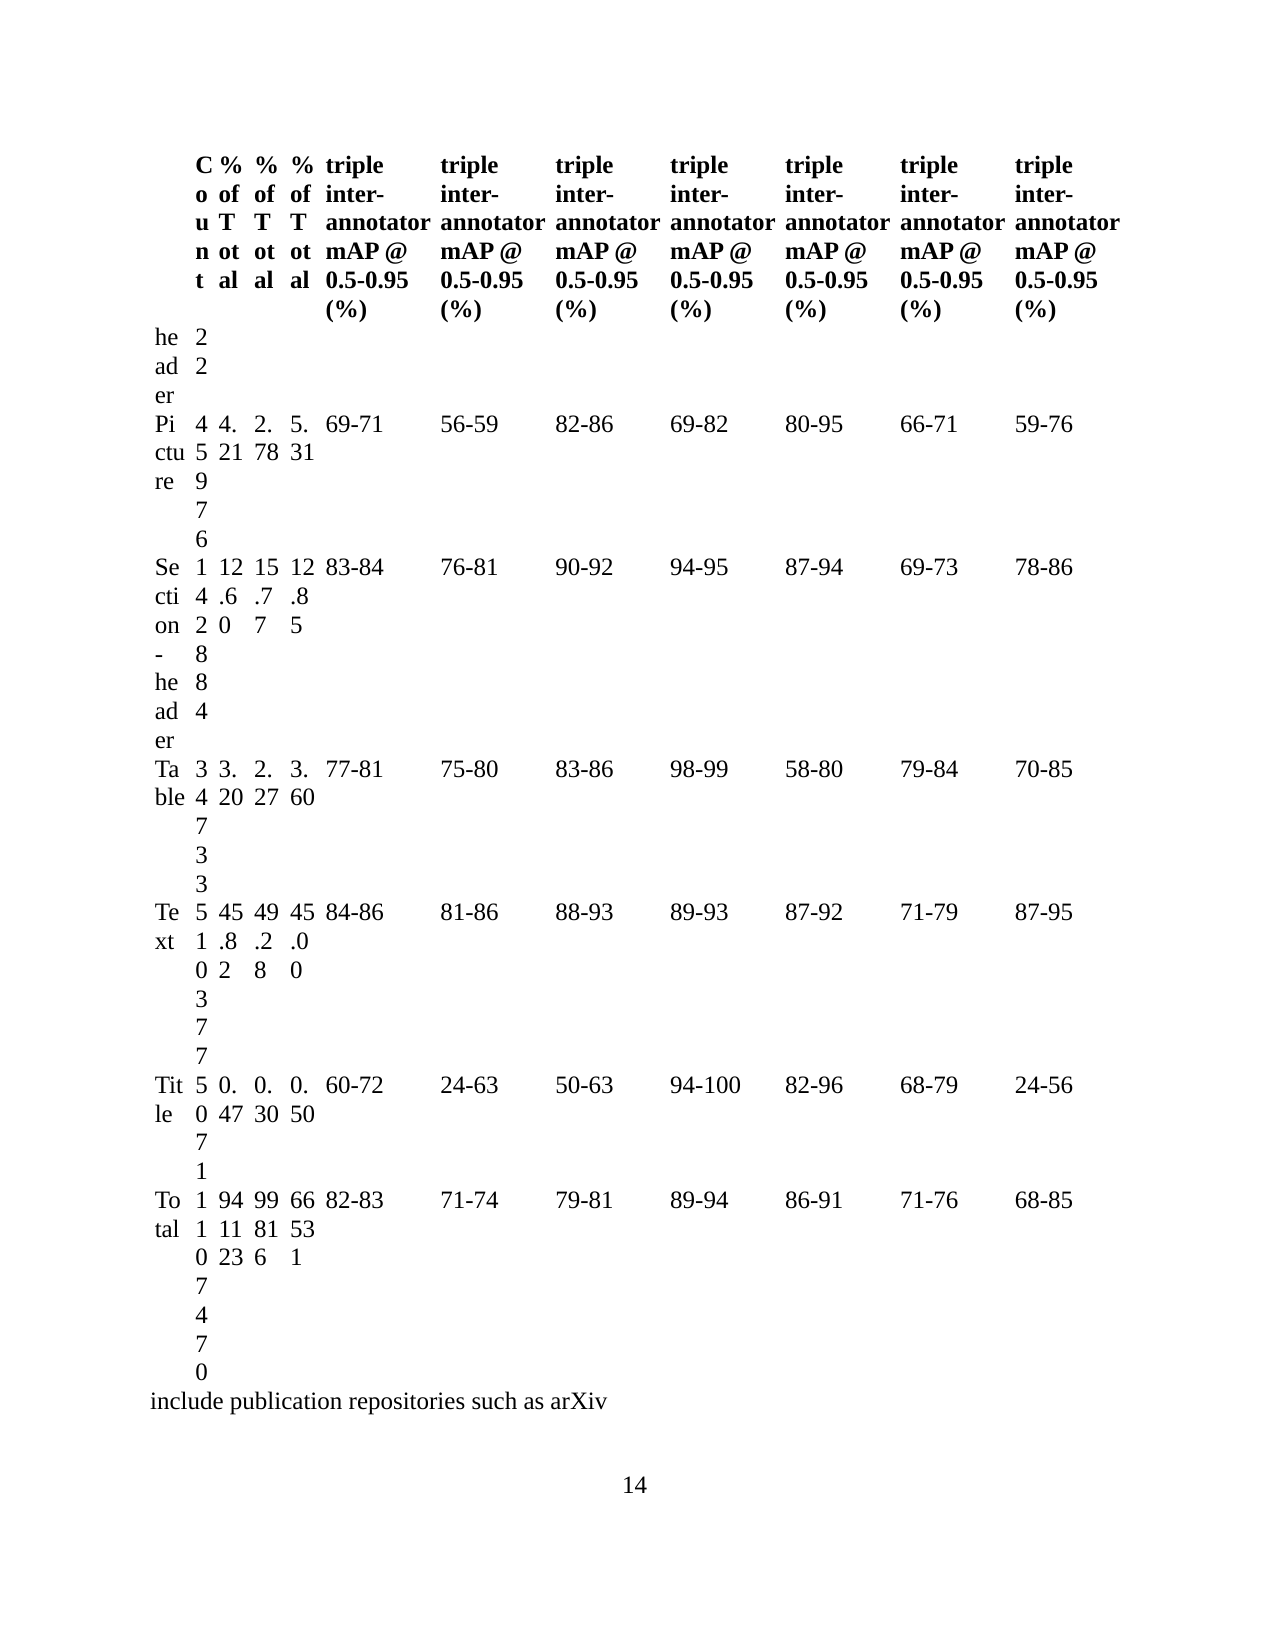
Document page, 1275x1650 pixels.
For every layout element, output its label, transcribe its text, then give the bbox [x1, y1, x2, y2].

table_cell 15.77 [250, 553, 285, 754]
table_cell 90-92 [551, 553, 666, 754]
table_cell 0.30 [250, 1070, 285, 1185]
table_cell 60-72 [321, 1070, 436, 1185]
table_header Count [191, 150, 214, 322]
table_cell 2.78 [250, 409, 285, 552]
table_cell [551, 323, 666, 409]
table_cell 22 [191, 323, 214, 409]
table_header % of Total [285, 150, 321, 322]
table_cell 86-91 [780, 1185, 895, 1386]
table_cell 45976 [191, 409, 214, 552]
table_cell Section-header [150, 553, 191, 754]
table_cell 3.60 [285, 754, 321, 897]
table_cell 142884 [191, 553, 214, 754]
table_cell [666, 323, 780, 409]
table_cell 68-79 [895, 1070, 1010, 1185]
table_header % of Total [214, 150, 249, 322]
table_cell 71-74 [436, 1185, 551, 1386]
table_cell 80-95 [780, 409, 895, 552]
table_cell 941123 [214, 1185, 249, 1386]
table_cell [321, 323, 436, 409]
table_cell 66531 [285, 1185, 321, 1386]
table_cell [436, 323, 551, 409]
table_cell 50-63 [551, 1070, 666, 1185]
table_cell 94-95 [666, 553, 780, 754]
table_cell 88-93 [551, 898, 666, 1070]
table_cell Table [150, 754, 191, 897]
table_cell 66-71 [895, 409, 1010, 552]
table_cell 24-63 [436, 1070, 551, 1185]
table_cell 0.50 [285, 1070, 321, 1185]
table_cell 99816 [250, 1185, 285, 1386]
table_header % of Total [250, 150, 285, 322]
table_header triple inter-annotator mAP @ 0.5-0.95 (%) [666, 150, 780, 322]
table_header triple inter-annotator mAP @ 0.5-0.95 (%) [895, 150, 1010, 322]
table_cell 45.82 [214, 898, 249, 1070]
table_cell [214, 323, 249, 409]
table_cell 12.60 [214, 553, 249, 754]
table_cell Picture [150, 409, 191, 552]
table_cell 83-84 [321, 553, 436, 754]
table_cell 4.21 [214, 409, 249, 552]
table_cell 69-73 [895, 553, 1010, 754]
table_cell 56-59 [436, 409, 551, 552]
table_cell 77-81 [321, 754, 436, 897]
table_cell 5071 [191, 1070, 214, 1185]
table_cell 82-83 [321, 1185, 436, 1386]
table_cell Text [150, 898, 191, 1070]
table_cell [1010, 323, 1125, 409]
table_cell 76-81 [436, 553, 551, 754]
text include publication repositories such as arXiv [150, 1386, 1125, 1415]
table_cell 1107470 [191, 1185, 214, 1386]
table_cell 69-71 [321, 409, 436, 552]
table_cell 83-86 [551, 754, 666, 897]
table_cell 49.28 [250, 898, 285, 1070]
table_cell 5.31 [285, 409, 321, 552]
table_cell 87-95 [1010, 898, 1125, 1070]
table_cell 82-86 [551, 409, 666, 552]
table_header triple inter-annotator mAP @ 0.5-0.95 (%) [1010, 150, 1125, 322]
table_cell 79-81 [551, 1185, 666, 1386]
table_cell 98-99 [666, 754, 780, 897]
table_cell 84-86 [321, 898, 436, 1070]
table_cell 82-96 [780, 1070, 895, 1185]
table_cell 71-76 [895, 1185, 1010, 1386]
table_cell 0.47 [214, 1070, 249, 1185]
table_cell 87-92 [780, 898, 895, 1070]
table_cell 87-94 [780, 553, 895, 754]
table_cell 68-85 [1010, 1185, 1125, 1386]
table_cell 78-86 [1010, 553, 1125, 754]
table_header [150, 150, 191, 322]
table_cell [285, 323, 321, 409]
table_cell 34733 [191, 754, 214, 897]
table_cell 70-85 [1010, 754, 1125, 897]
table_cell [780, 323, 895, 409]
table_cell 24-56 [1010, 1070, 1125, 1185]
table_cell 89-94 [666, 1185, 780, 1386]
table_cell 59-76 [1010, 409, 1125, 552]
table_cell 3.20 [214, 754, 249, 897]
table_cell 71-79 [895, 898, 1010, 1070]
table_cell 45.00 [285, 898, 321, 1070]
table_header triple inter-annotator mAP @ 0.5-0.95 (%) [321, 150, 436, 322]
table_cell 79-84 [895, 754, 1010, 897]
table_cell 510377 [191, 898, 214, 1070]
table_cell 2.27 [250, 754, 285, 897]
table_cell [250, 323, 285, 409]
table_cell Total [150, 1185, 191, 1386]
table_cell header [150, 323, 191, 409]
table_cell 12.85 [285, 553, 321, 754]
table_cell 58-80 [780, 754, 895, 897]
table_cell 81-86 [436, 898, 551, 1070]
table_cell 75-80 [436, 754, 551, 897]
table_cell [895, 323, 1010, 409]
table_header triple inter-annotator mAP @ 0.5-0.95 (%) [780, 150, 895, 322]
table_cell Title [150, 1070, 191, 1185]
table_header triple inter-annotator mAP @ 0.5-0.95 (%) [436, 150, 551, 322]
table_header triple inter-annotator mAP @ 0.5-0.95 (%) [551, 150, 666, 322]
table_cell 89-93 [666, 898, 780, 1070]
table_cell 94-100 [666, 1070, 780, 1185]
table_cell 69-82 [666, 409, 780, 552]
